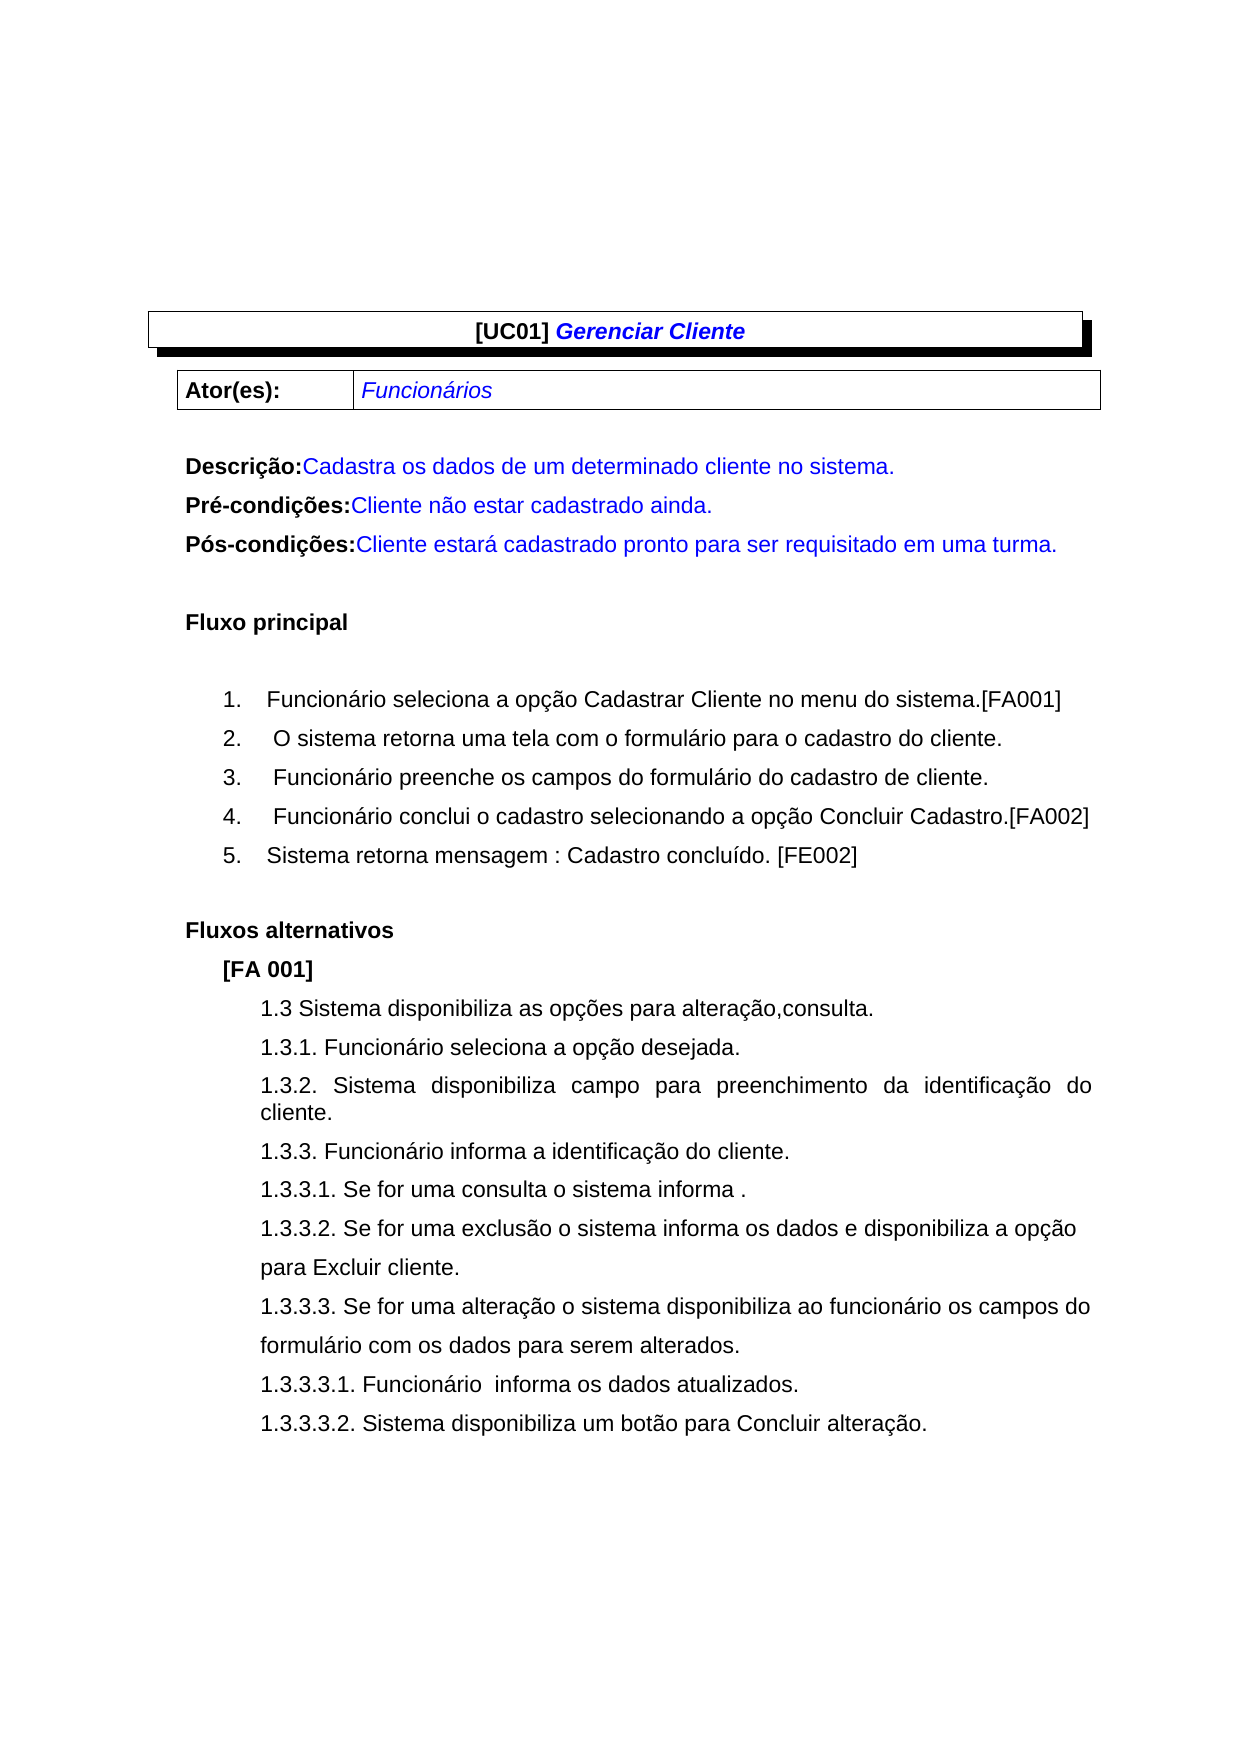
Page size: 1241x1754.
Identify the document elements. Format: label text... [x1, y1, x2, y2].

list Funcionário preenche os campos do formulário do cadastro de cliente. [223, 764, 1092, 790]
text [FA 001] [223, 956, 1092, 982]
list O sistema retorna uma tela com o formulário para o cadastro do cliente. [223, 725, 1092, 751]
text [UC01] Gerenciar Cliente [149, 312, 1082, 347]
list 1.3.2. Sistema disponibiliza campo para preenchimento da identificação do cliente. [223, 1072, 1092, 1125]
list Funcionário conclui o cadastro selecionando a opção Concluir Cadastro.[FA002] [223, 803, 1092, 829]
list 1.3.1. Funcionário seleciona a opção desejada. [223, 1033, 1092, 1060]
table_header Ator(es): [178, 371, 353, 409]
list 1.3 Sistema disponibiliza as opções para alteração,consulta. [223, 995, 1092, 1021]
list 1.3.3.2. Se for uma exclusão o sistema informa os dados e disponibiliza a opção [223, 1215, 1092, 1242]
list formulário com os dados para serem alterados. [223, 1332, 1092, 1358]
text Pré-condições:Cliente não estar cadastrado ainda. [185, 492, 1092, 518]
list 1.3.3.3.1. Funcionário informa os dados atualizados. [223, 1371, 1092, 1397]
list para Excluir cliente. [223, 1254, 1092, 1281]
text Pós-condições:Cliente estará cadastrado pronto para ser requisitado em uma turma. [185, 531, 1092, 557]
text Fluxos alternativos [185, 917, 1092, 943]
list 1.3.3. Funcionário informa a identificação do cliente. [223, 1138, 1092, 1164]
list 1.3.3.1. Se for uma consulta o sistema informa . [223, 1176, 1092, 1203]
list Funcionário seleciona a opção Cadastrar Cliente no menu do sistema.[FA001] [223, 686, 1092, 713]
text Fluxo principal [185, 608, 1092, 635]
list Sistema retorna mensagem : Cadastro concluído. [FE002] [223, 842, 1092, 868]
text Descrição:Cadastra os dados de um determinado cliente no sistema. [185, 453, 1092, 479]
list 1.3.3.3. Se for uma alteração o sistema disponibiliza ao funcionário os campos do [223, 1293, 1092, 1319]
table_header Funcionários [354, 371, 1100, 409]
list 1.3.3.3.2. Sistema disponibiliza um botão para Concluir alteração. [223, 1409, 1092, 1436]
